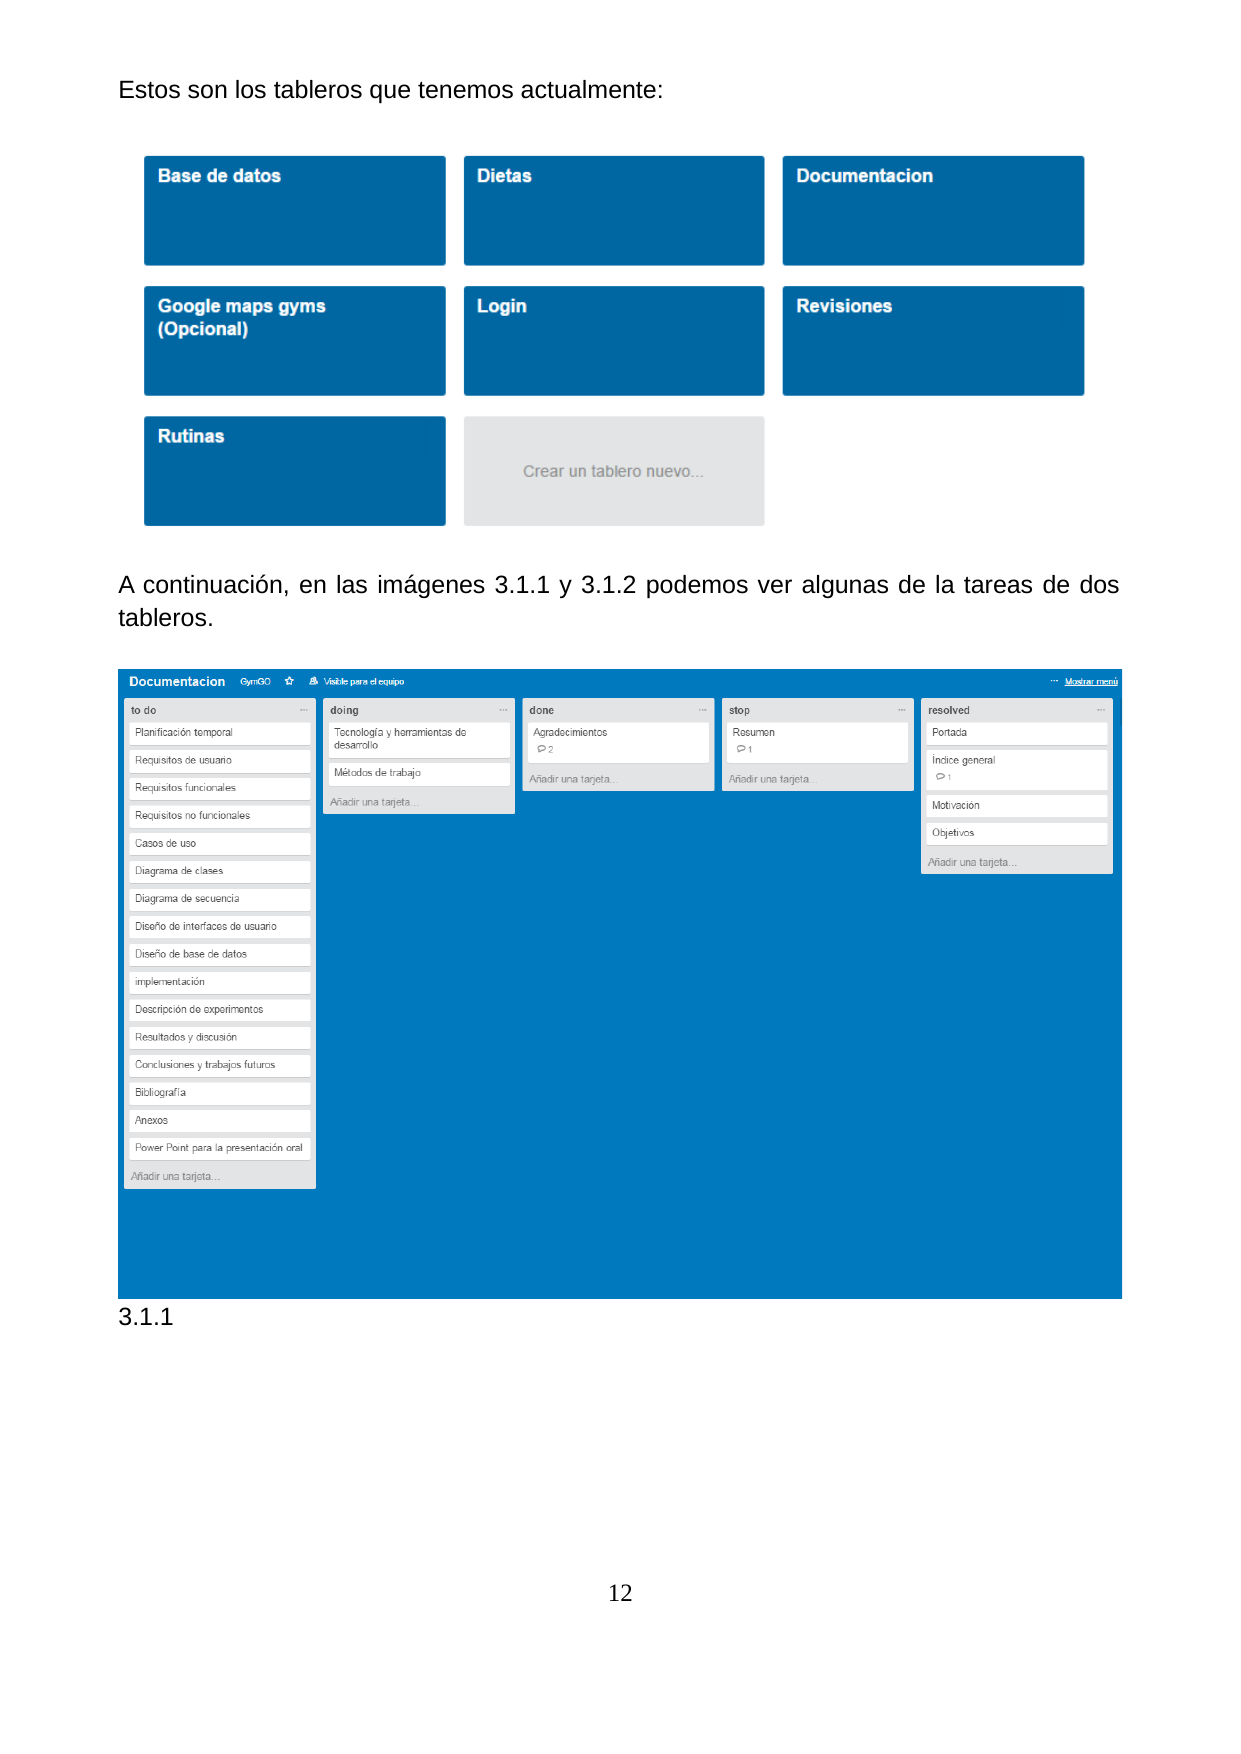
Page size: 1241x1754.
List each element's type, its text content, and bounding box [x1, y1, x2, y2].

text Estos son los tableros que tenemos actualmente: [118, 75, 1122, 104]
text A continuación, en las imágenes 3.1.1 y 3.1.2 podemos ver algunas de la tareas de dos tableros. [118, 570, 1122, 632]
text 3.1.1 [118, 1302, 1122, 1331]
